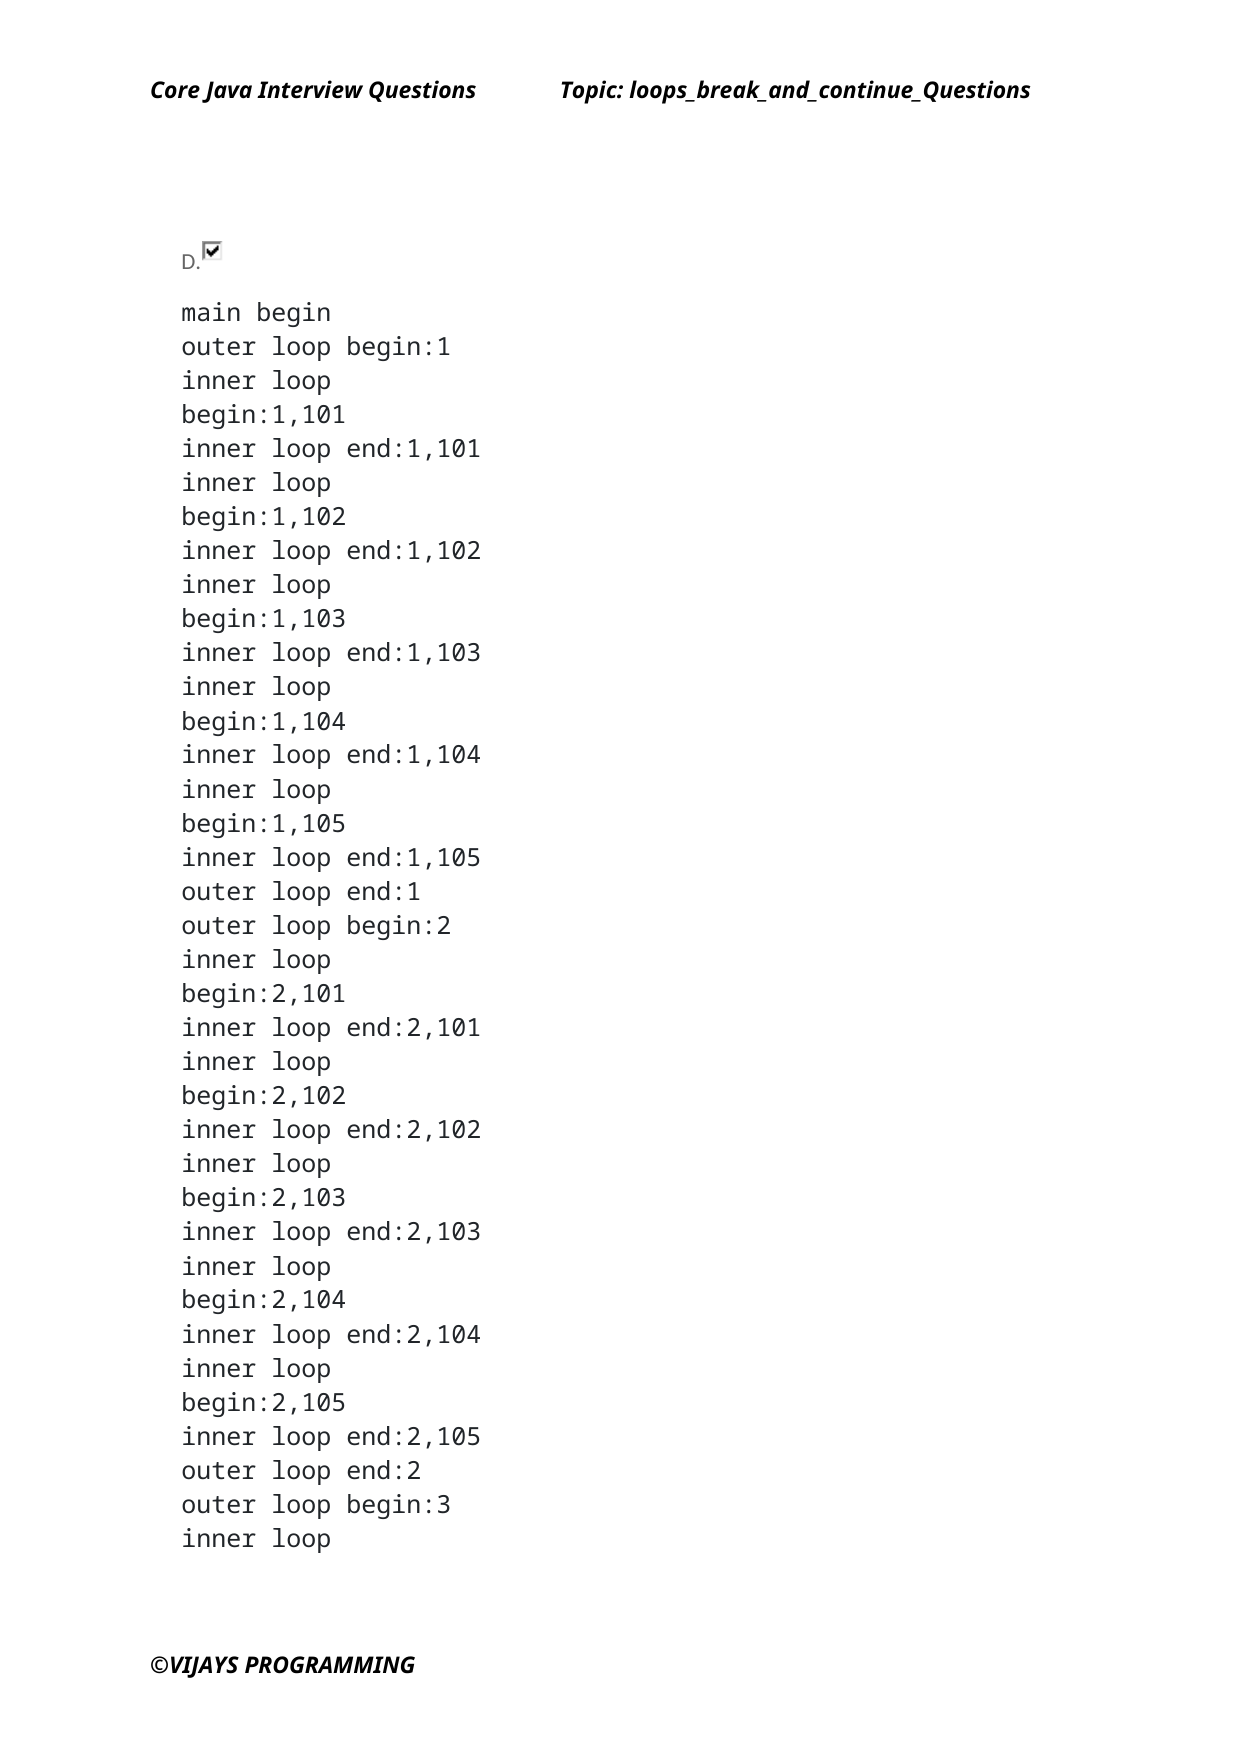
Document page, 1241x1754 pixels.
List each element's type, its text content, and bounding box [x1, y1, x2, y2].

table_cell [150, 150, 1090, 1570]
table_header [181, 166, 387, 234]
table_header D. main begin outer loop begin:1 inner loop begin:1,101 inner loop end:1,101 inner loop begin:1,102 inner loop end:1,102 inner loop begin:1,103 inner loop end:1,103 inner loop begin:1,104 inner loop end:1,104 inner loop begin:1,105 inner loop end:1,105 outer loop end:1 outer loop begin:2 inner loop begin:2,101 inner loop end:2,101 inner loop begin:2,102 inner loop end:2,102 inner loop begin:2,103 inner loop end:2,103 inner loop begin:2,104 inner loop end:2,104 inner loop begin:2,105 inner loop end:2,105 outer loop end:2 outer loop begin:3 inner loop [181, 234, 497, 1555]
